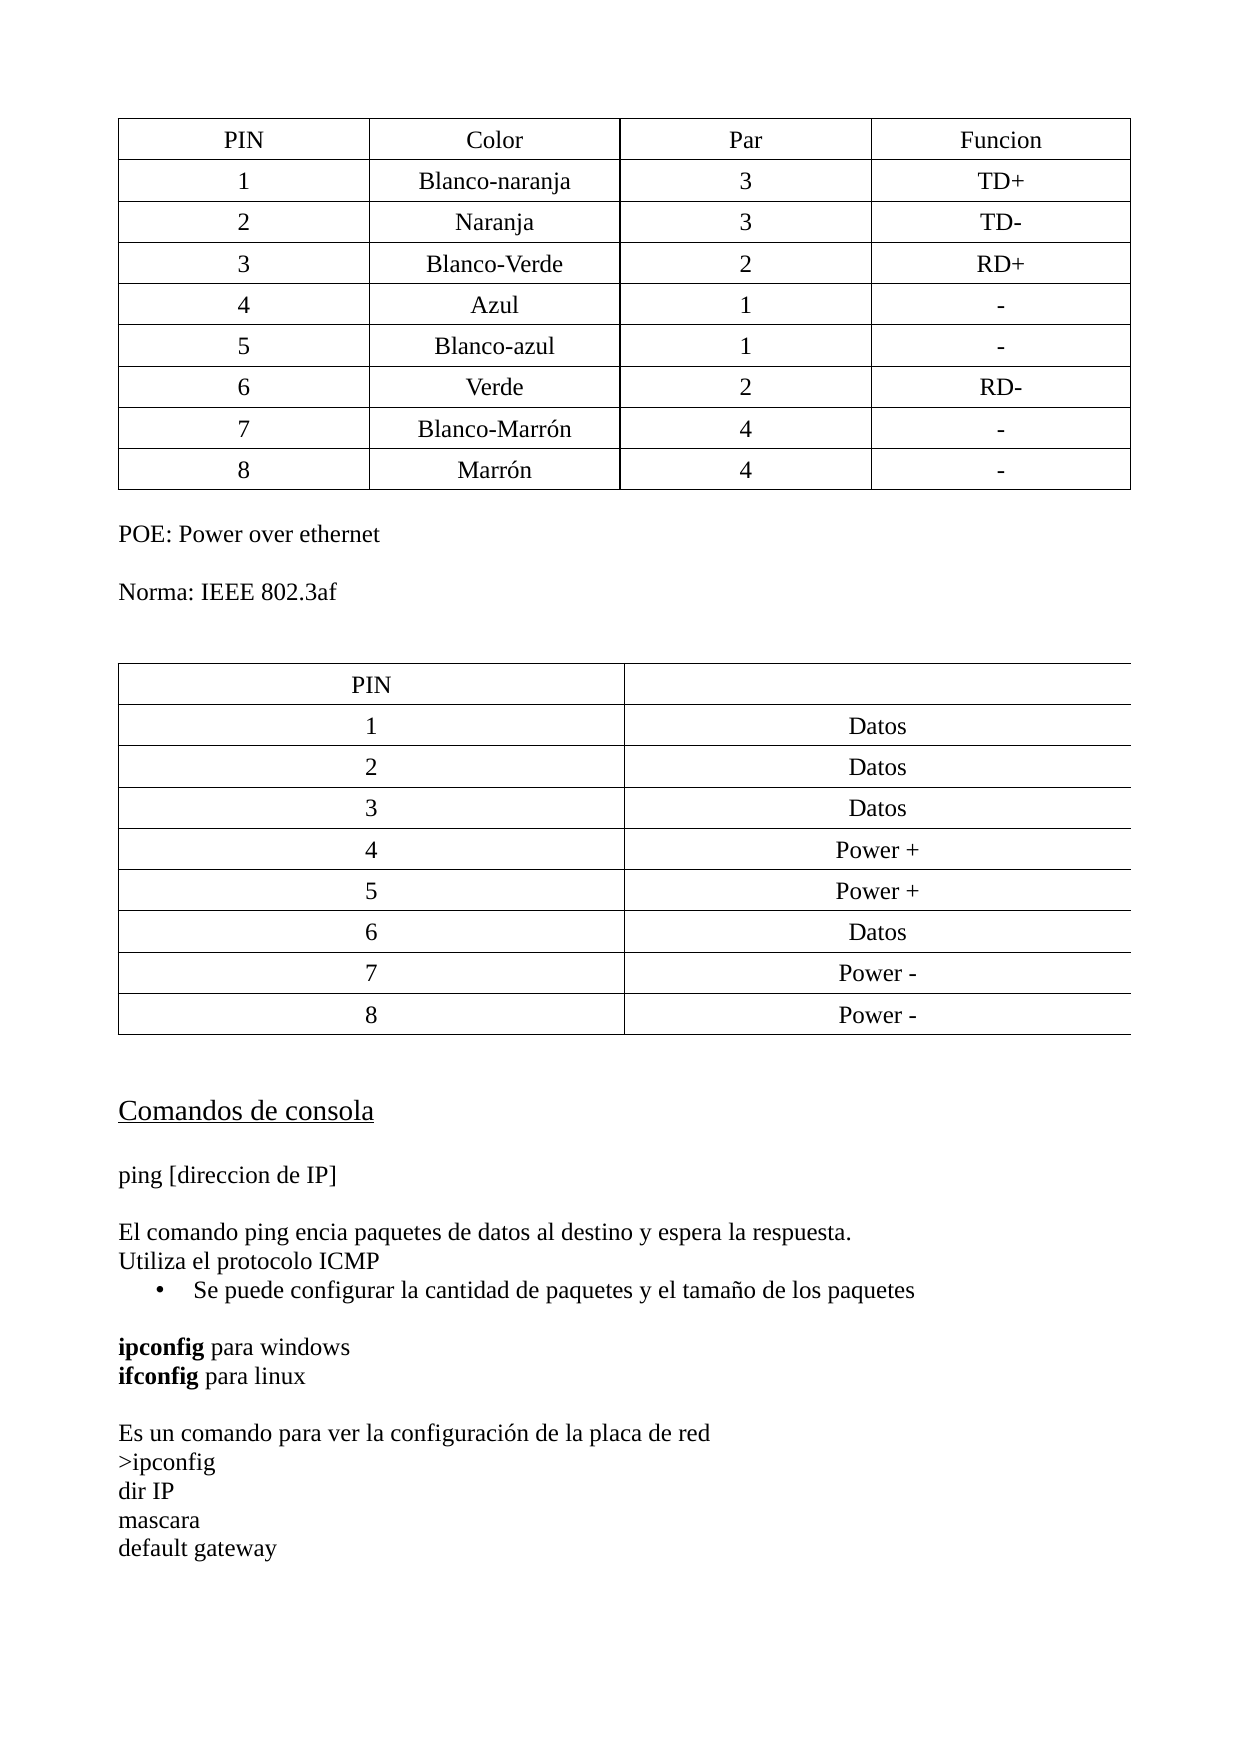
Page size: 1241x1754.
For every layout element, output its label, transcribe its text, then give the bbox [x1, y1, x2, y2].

text POE: Power over ethernet [118, 519, 1122, 548]
table_cell Power - [625, 994, 1131, 1034]
table_cell Azul [370, 284, 619, 324]
table_cell 6 [119, 367, 369, 407]
text Es un comando para ver la configuración de la placa de red [118, 1418, 1122, 1447]
table_header Funcion [872, 119, 1130, 159]
table_cell Datos [625, 911, 1131, 952]
table_cell 3 [621, 202, 871, 242]
table_cell Blanco-naranja [370, 160, 619, 201]
table_cell Datos [625, 705, 1131, 745]
text dir IP [118, 1476, 1122, 1505]
table_cell 1 [119, 705, 624, 745]
text El comando ping encia paquetes de datos al destino y espera la respuesta. [118, 1217, 1122, 1246]
text Norma: IEEE 802.3af [118, 577, 1122, 605]
table_cell 2 [621, 367, 871, 407]
table_header PIN [119, 664, 624, 704]
table_cell Datos [625, 788, 1131, 828]
table_header [625, 664, 1131, 704]
text ipconfig para windows [118, 1332, 1122, 1361]
table_cell RD- [872, 367, 1130, 407]
table_cell TD+ [872, 160, 1130, 201]
text >ipconfig [118, 1447, 1122, 1476]
table_cell Naranja [370, 202, 619, 242]
table_header Par [621, 119, 871, 159]
table_cell 1 [621, 325, 871, 366]
table_cell 5 [119, 325, 369, 366]
table_cell Verde [370, 367, 619, 407]
text Utiliza el protocolo ICMP [118, 1246, 1122, 1275]
text default gateway [118, 1533, 1122, 1562]
text Comandos de consola [118, 1093, 1122, 1126]
text ping [direccion de IP] [118, 1160, 1122, 1188]
table_header Color [370, 119, 619, 159]
table_cell 6 [119, 911, 624, 952]
table_cell - [872, 284, 1130, 324]
table_cell RD+ [872, 243, 1130, 283]
table_cell 7 [119, 408, 369, 448]
table_cell Blanco-Marrón [370, 408, 619, 448]
table_cell 4 [621, 408, 871, 448]
table_cell 2 [119, 746, 624, 787]
table_cell Power + [625, 829, 1131, 869]
table_cell TD- [872, 202, 1130, 242]
table_cell 1 [621, 284, 871, 324]
table_cell 8 [119, 994, 624, 1034]
table_cell Power - [625, 953, 1131, 993]
table_header PIN [119, 119, 369, 159]
table_cell 2 [119, 202, 369, 242]
table_cell - [872, 325, 1130, 366]
table_cell - [872, 408, 1130, 448]
table_cell Blanco-Verde [370, 243, 619, 283]
list Se puede configurar la cantidad de paquetes y el tamaño de los paquetes [156, 1275, 1122, 1303]
table_cell 5 [119, 870, 624, 910]
table_cell 3 [119, 788, 624, 828]
table_cell 7 [119, 953, 624, 993]
table_cell 4 [119, 284, 369, 324]
table_cell 4 [119, 829, 624, 869]
table_cell - [872, 449, 1130, 489]
table_cell 8 [119, 449, 369, 489]
text mascara [118, 1505, 1122, 1533]
table_cell Power + [625, 870, 1131, 910]
table_cell Datos [625, 746, 1131, 787]
table_cell 3 [119, 243, 369, 283]
text ifconfig para linux [118, 1361, 1122, 1390]
table_cell 2 [621, 243, 871, 283]
table_cell Marrón [370, 449, 619, 489]
table_cell Blanco-azul [370, 325, 619, 366]
table_cell 4 [621, 449, 871, 489]
table_cell 1 [119, 160, 369, 201]
table_cell 3 [621, 160, 871, 201]
